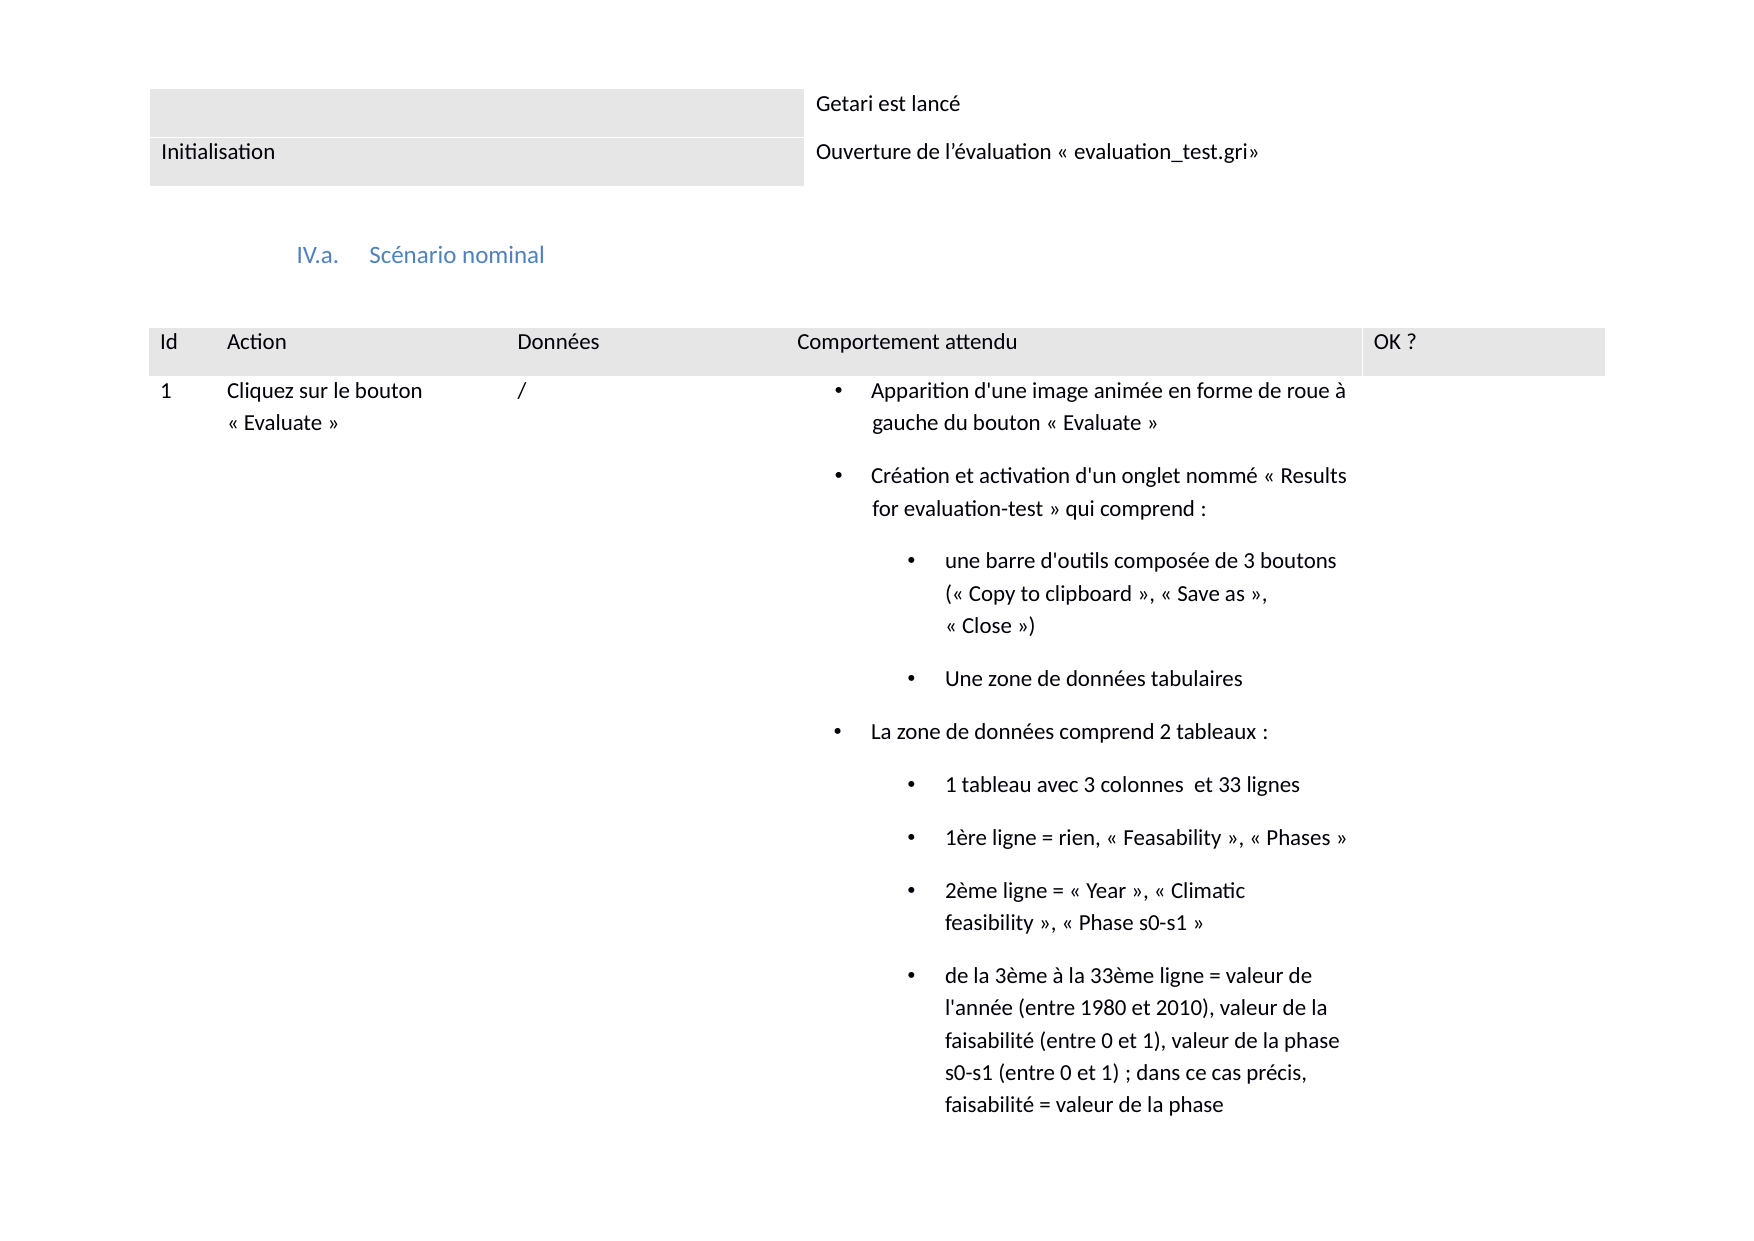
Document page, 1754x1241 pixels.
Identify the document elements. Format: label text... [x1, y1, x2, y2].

table_cell Ouverture de l’évaluation « evaluation_test.gri» [805, 138, 1603, 186]
table_cell / [506, 376, 786, 1139]
table_cell [150, 89, 804, 137]
table_header Id [149, 328, 216, 376]
table_cell Initialisation [150, 138, 804, 186]
table_header Données [506, 328, 786, 376]
table_cell Apparition d'une image animée en forme de roue à gauche du bouton « Evaluate » Création et activation d'un onglet nommé « Results for evaluation-test » qui comprend : une barre d'outils composée de 3 boutons (« Copy to clipboard », « Save as », « Close ») Une zone de données tabulaires La zone de données comprend 2 tableaux : 1 tableau avec 3 colonnes et 33 lignes 1ère ligne = rien, « Feasability », « Phases » 2ème ligne = « Year », « Climatic feasibility », « Phase s0-s1 » de la 3ème à la 33ème ligne = valeur de l'année (entre 1980 et 2010), valeur de la faisabilité (entre 0 et 1), valeur de la phase s0-s1 (entre 0 et 1) ; dans ce cas précis, faisabilité = valeur de la phase 1 tableau avec 11 colonnes et 33 lignes 2ème tableau : Cf. Illustration 4: 2ème tableau de résultats Dans le 2ème tableau, la colonne « Phase s0-s1 » doit être égale à la colonne « Phase s0-s1 » du premier tableau, doit être égale à la colonne « Crop mortality » du 2ème tableau ; chaque valeur de la colonne « Crop mortality » = somme (valeur de « Cold Frost », valeur de « Water deficit »)/2 Chaque valeur de « Crop Frost » = somme (valeur de « Cold days freq Tmin – normalized data », valeur de « Cold days Tmin normalized data »)/2 [786, 376, 1362, 1139]
table_cell Getari est lancé [805, 89, 1603, 137]
table_cell 1 [149, 376, 216, 1139]
subtitle Scénario nominal [296, 239, 1606, 270]
table_cell Cliquez sur le bouton « Evaluate » [216, 376, 506, 1139]
table_header Comportement attendu [786, 328, 1362, 376]
table_header Action [216, 328, 506, 376]
table_header OK ? [1363, 328, 1605, 376]
table_cell [1363, 376, 1605, 1139]
